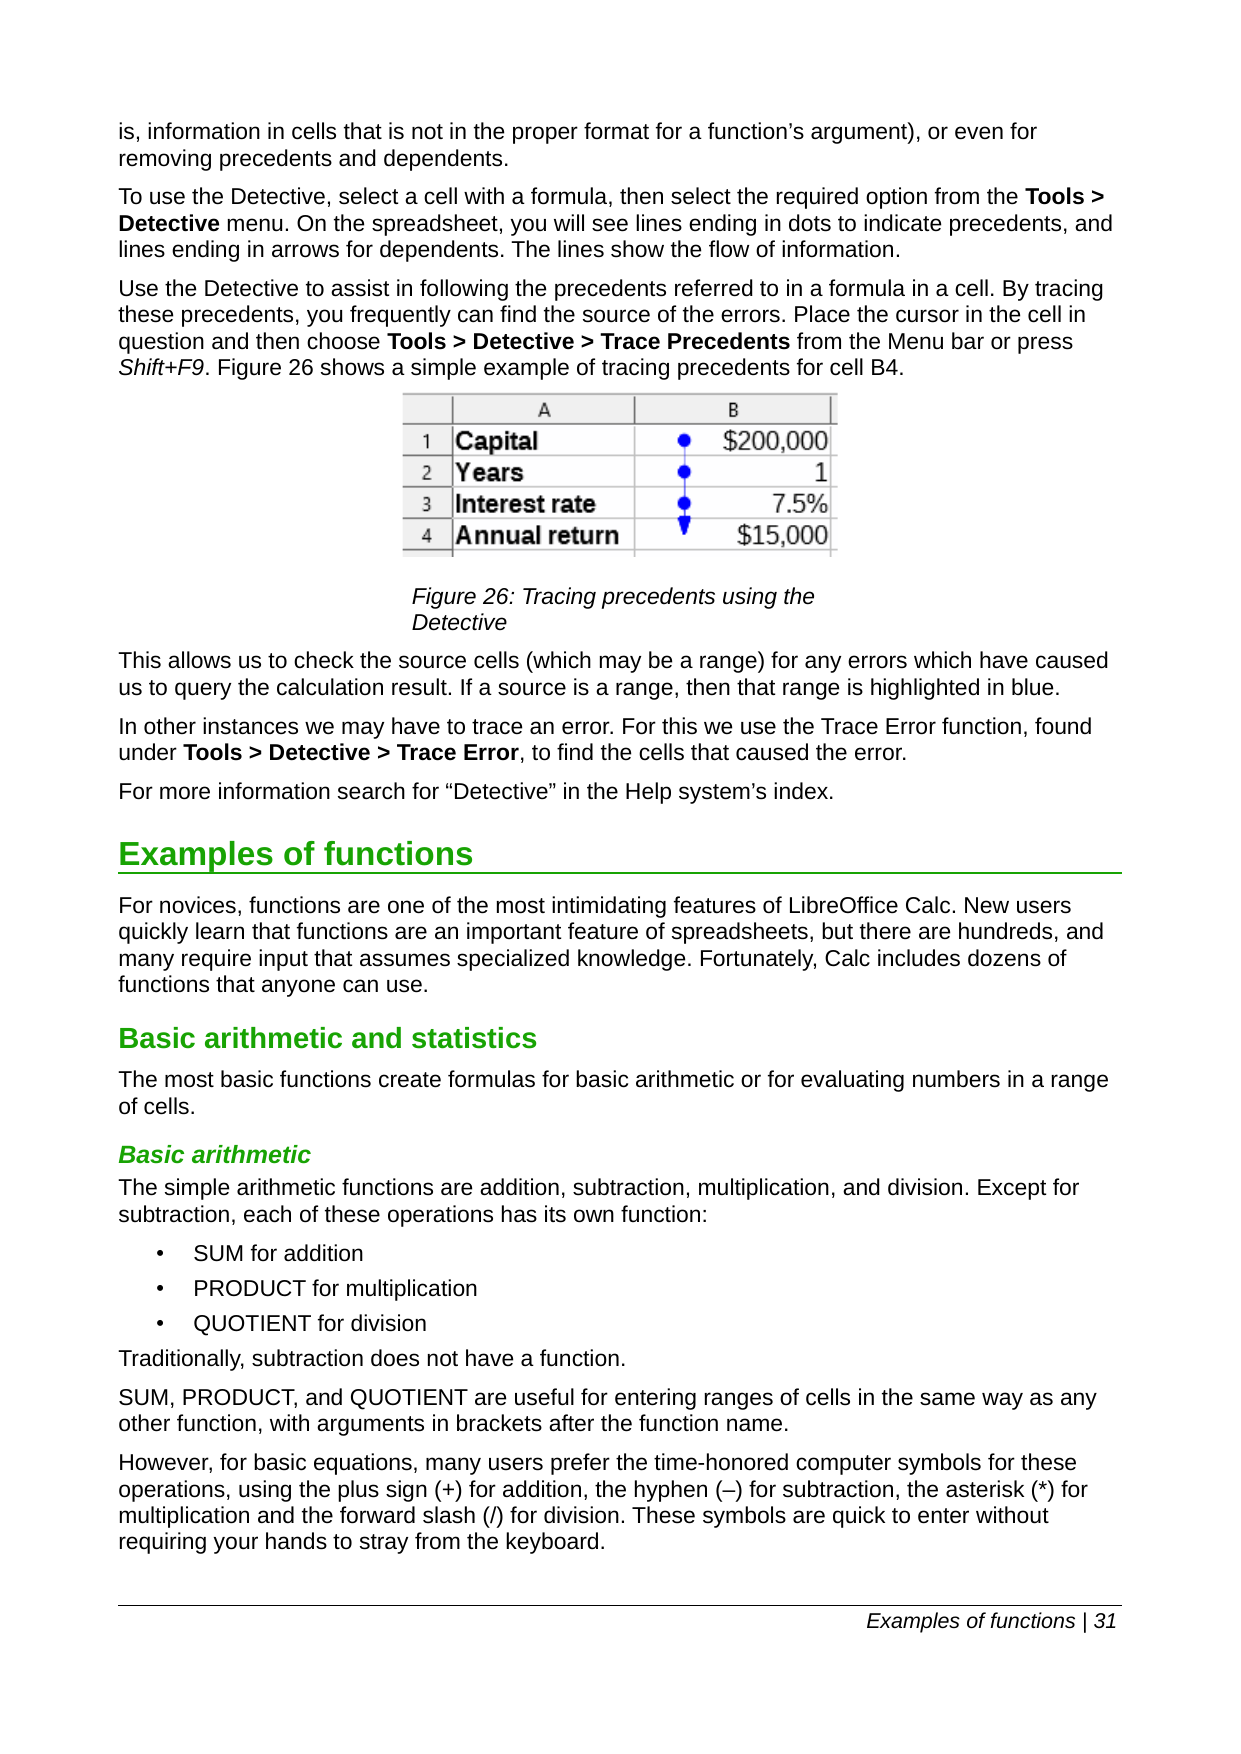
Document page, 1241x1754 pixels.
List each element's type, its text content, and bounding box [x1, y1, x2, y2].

text For more information search for “Detective” in the Help system’s index. [118, 778, 1122, 804]
text To use the Detective, select a cell with a formula, then select the required option from the Tools > Detective menu. On the spreadsheet, you will see lines ending in dots to indicate precedents, and lines ending in arrows for dependents. The lines show the flow of information. [118, 183, 1122, 262]
subtitle Basic arithmetic and statistics [118, 1021, 1122, 1054]
text This allows us to check the source cells (which may be a range) for any errors which have caused us to query the calculation result. If a source is a range, then that range is highlighted in blue. [118, 647, 1122, 700]
text Traditionally, subtraction does not have a function. [118, 1345, 1122, 1371]
text Use the Detective to assist in following the precedents referred to in a formula in a cell. By tracing these precedents, you frequently can find the source of the errors. Place the cursor in the cell in question and then choose Tools > Detective > Trace Precedents from the Menu bar or press Shift+F9. Figure 26 shows a simple example of tracing precedents for cell B4. [118, 275, 1122, 380]
text However, for basic equations, many users prefer the time-honored computer symbols for these operations, using the plus sign (+) for addition, the hyphen (–) for subtraction, the asterisk (*) for multiplication and the forward slash (/) for division. These symbols are quick to enter without requiring your hands to stray from the keyboard. [118, 1449, 1122, 1554]
text SUM, PRODUCT, and QUOTIENT are useful for entering ranges of cells in the same way as any other function, with arguments in brackets after the function name. [118, 1384, 1122, 1437]
picture [402, 392, 838, 557]
text is, information in cells that is not in the proper format for a function’s argument), or even for removing precedents and dependents. [118, 118, 1122, 171]
text In other instances we may have to trace an error. For this we use the Trace Error function, found under Tools > Detective > Trace Error, to find the cells that caused the error. [118, 713, 1122, 765]
list PRODUCT for multiplication [156, 1275, 1122, 1301]
text The simple arithmetic functions are addition, subtraction, multiplication, and division. Except for subtraction, each of these operations has its own function: [118, 1174, 1122, 1227]
subtitle Examples of functions [118, 834, 1122, 872]
list QUOTIENT for division [156, 1310, 1122, 1336]
subtitle Basic arithmetic [118, 1139, 1122, 1168]
list SUM for addition [156, 1239, 1122, 1266]
text The most basic functions create formulas for basic arithmetic or for evaluating numbers in a range of cells. [118, 1066, 1122, 1119]
text For novices, functions are one of the most intimidating features of LibreOffice Calc. New users quickly learn that functions are an important feature of spreadsheets, but there are hundreds, and many require input that assumes specialized knowledge. Fortunately, Calc includes dozens of functions that anyone can use. [118, 892, 1122, 997]
text Figure 26: Tracing precedents using the Detective [412, 557, 829, 635]
